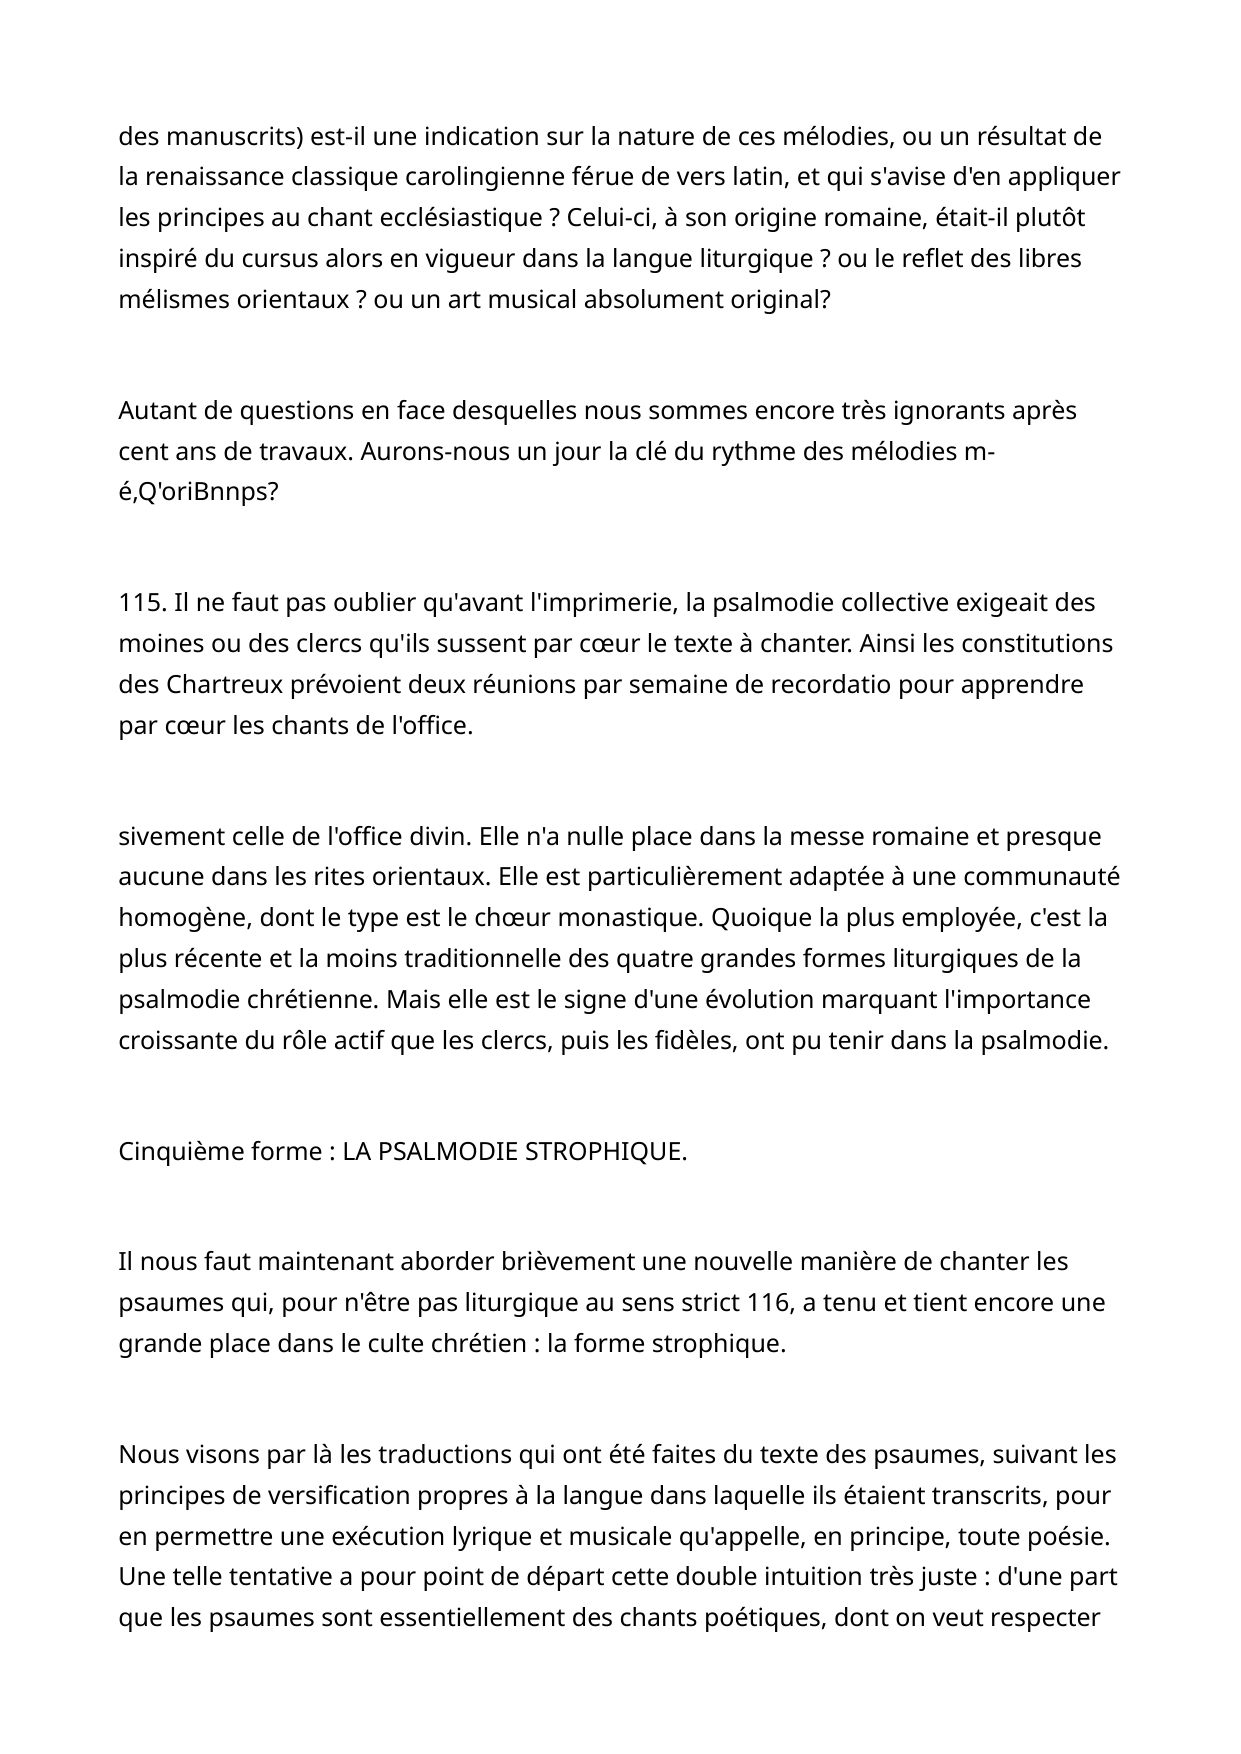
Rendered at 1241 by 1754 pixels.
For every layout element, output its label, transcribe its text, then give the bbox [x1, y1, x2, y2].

text sivement celle de l'office divin. Elle n'a nulle place dans la messe romaine et presque aucune dans les rites orientaux. Elle est particulièrement adaptée à une communauté homogène, dont le type est le chœur monastique. Quoique la plus employée, c'est la plus récente et la moins traditionnelle des quatre grandes formes liturgiques de la psalmodie chrétienne. Mais elle est le signe d'une évolution marquant l'importance croissante du rôle actif que les clercs, puis les fidèles, ont pu tenir dans la psalmodie. [118, 818, 1122, 1056]
text 115. Il ne faut pas oublier qu'avant l'imprimerie, la psalmodie collective exigeait des moines ou des clercs qu'ils sussent par cœur le texte à chanter. Ainsi les constitutions des Chartreux prévoient deux réunions par semaine de recordatio pour apprendre par cœur les chants de l'office. [118, 585, 1122, 741]
text Autant de questions en face desquelles nous sommes encore très ignorants après cent ans de travaux. Aurons-nous un jour la clé du rythme des mélodies m-é,Q'oriBnnps? [118, 392, 1122, 508]
text Il nous faut maintenant aborder brièvement une nouvelle manière de chanter les psaumes qui, pour n'être pas liturgique au sens strict 116, a tenu et tient encore une grande place dans le culte chrétien : la forme strophique. [118, 1244, 1122, 1360]
text des manuscrits) est-il une indication sur la nature de ces mélodies, ou un résultat de la renaissance classique carolingienne férue de vers latin, et qui s'avise d'en appliquer les principes au chant ecclésiastique ? Celui-ci, à son origine romaine, était-il plutôt inspiré du cursus alors en vigueur dans la langue liturgique ? ou le reflet des libres mélismes orientaux ? ou un art musical absolument original? [118, 118, 1122, 316]
text Cinquième forme : LA PSALMODIE STROPHIQUE. [118, 1133, 1122, 1167]
text Nous visons par là les traductions qui ont été faites du texte des psaumes, suivant les principes de versification propres à la langue dans laquelle ils étaient transcrits, pour en permettre une exécution lyrique et musicale qu'appelle, en principe, toute poésie. Une telle tentative a pour point de départ cette double intuition très juste : d'une part que les psaumes sont essentiellement des chants poétiques, dont on veut respecter [118, 1436, 1122, 1634]
